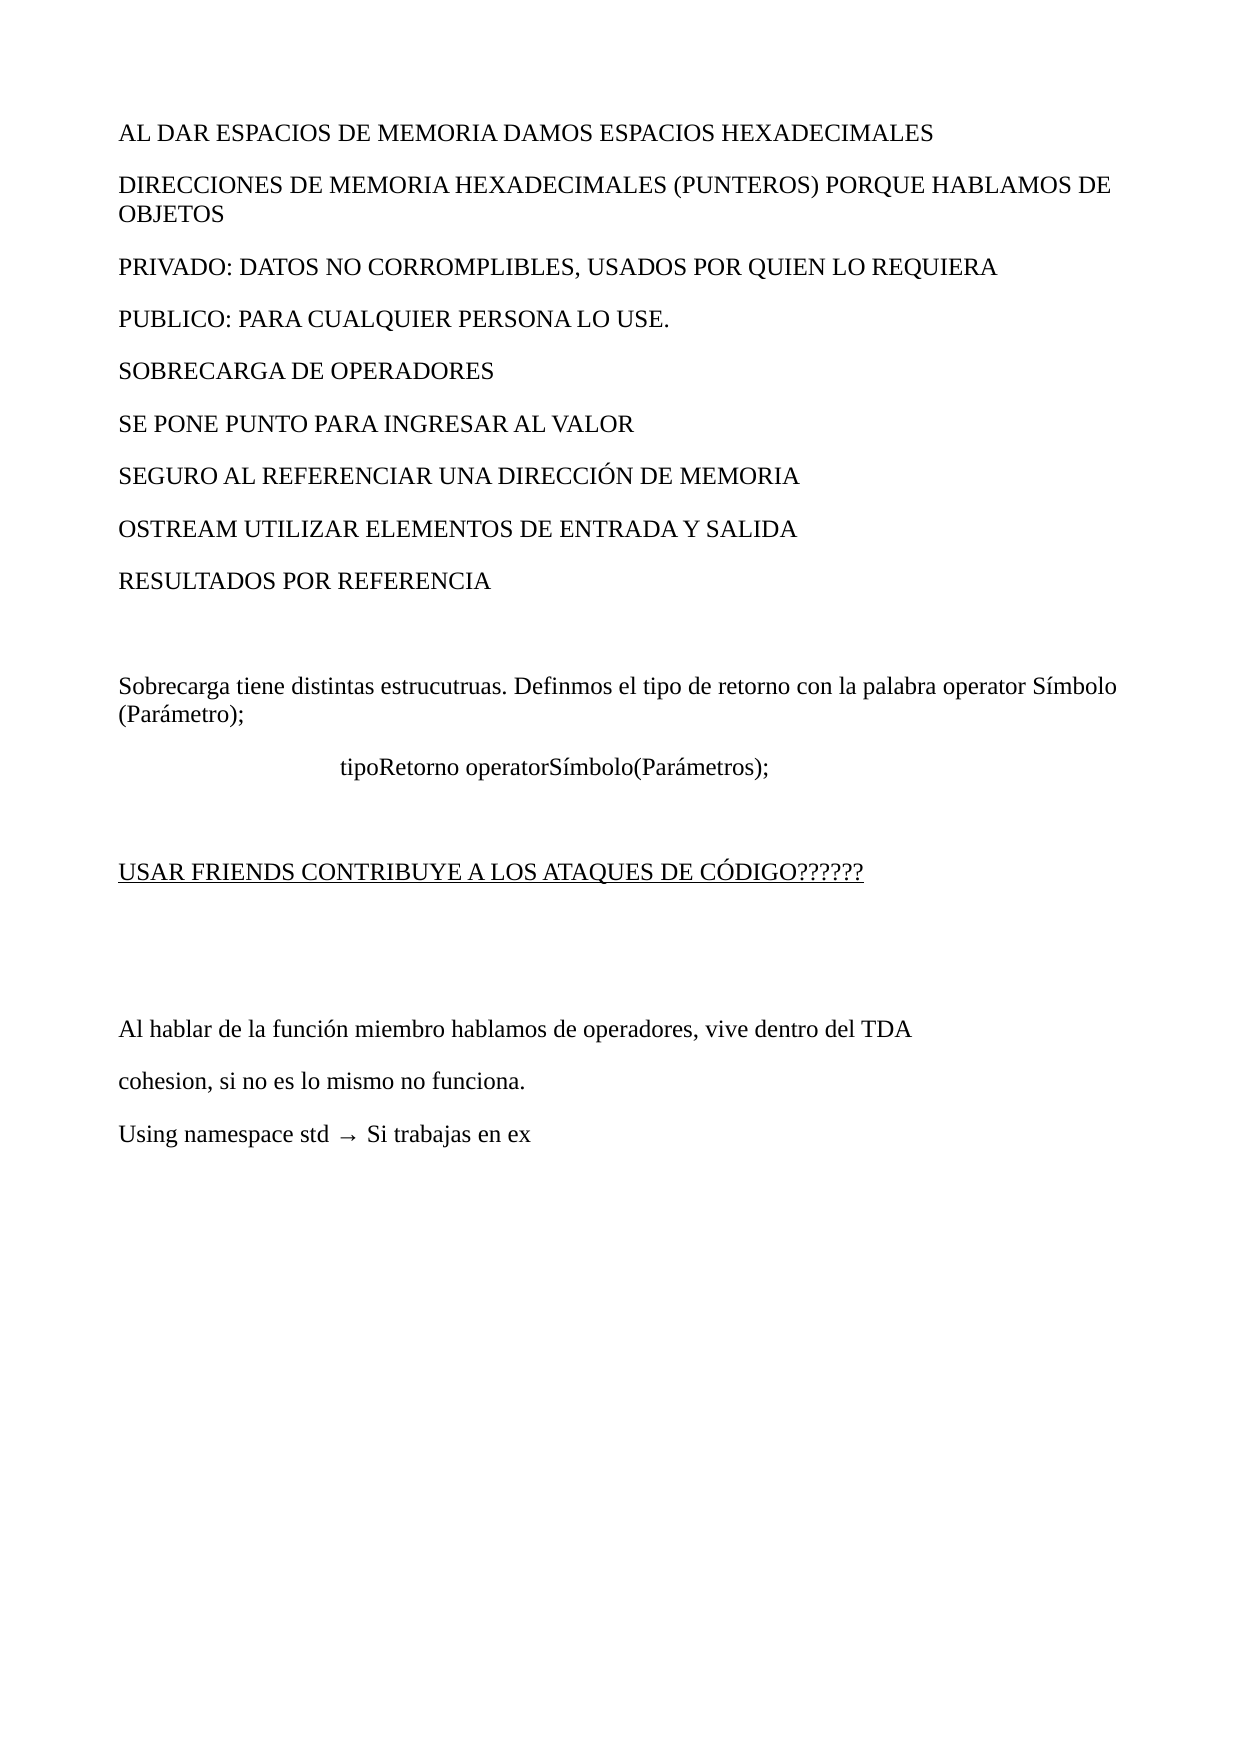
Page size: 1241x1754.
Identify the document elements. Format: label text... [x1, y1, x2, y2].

text cohesion, si no es lo mismo no funciona. [118, 1066, 1122, 1095]
text PRIVADO: DATOS NO CORROMPLIBLES, USADOS POR QUIEN LO REQUIERA [118, 252, 1122, 280]
text Al hablar de la función miembro hablamos de operadores, vive dentro del TDA [118, 1014, 1122, 1043]
text Sobrecarga tiene distintas estrucutruas. Definmos el tipo de retorno con la palabra operator Símbolo (Parámetro); [118, 671, 1122, 728]
text PUBLICO: PARA CUALQUIER PERSONA LO USE. [118, 304, 1122, 333]
text Using namespace std → Si trabajas en ex [118, 1119, 1122, 1147]
text SOBRECARGA DE OPERADORES [118, 356, 1122, 385]
text SE PONE PUNTO PARA INGRESAR AL VALOR [118, 409, 1122, 438]
text tipoRetorno operatorSímbolo(Parámetros); [118, 752, 1122, 781]
text USAR FRIENDS CONTRIBUYE A LOS ATAQUES DE CÓDIGO?????? [118, 857, 1122, 886]
text AL DAR ESPACIOS DE MEMORIA DAMOS ESPACIOS HEXADECIMALES [118, 118, 1122, 147]
text OSTREAM UTILIZAR ELEMENTOS DE ENTRADA Y SALIDA [118, 514, 1122, 542]
text SEGURO AL REFERENCIAR UNA DIRECCIÓN DE MEMORIA [118, 461, 1122, 490]
text RESULTADOS POR REFERENCIA [118, 566, 1122, 595]
text DIRECCIONES DE MEMORIA HEXADECIMALES (PUNTEROS) PORQUE HABLAMOS DE OBJETOS [118, 171, 1122, 228]
